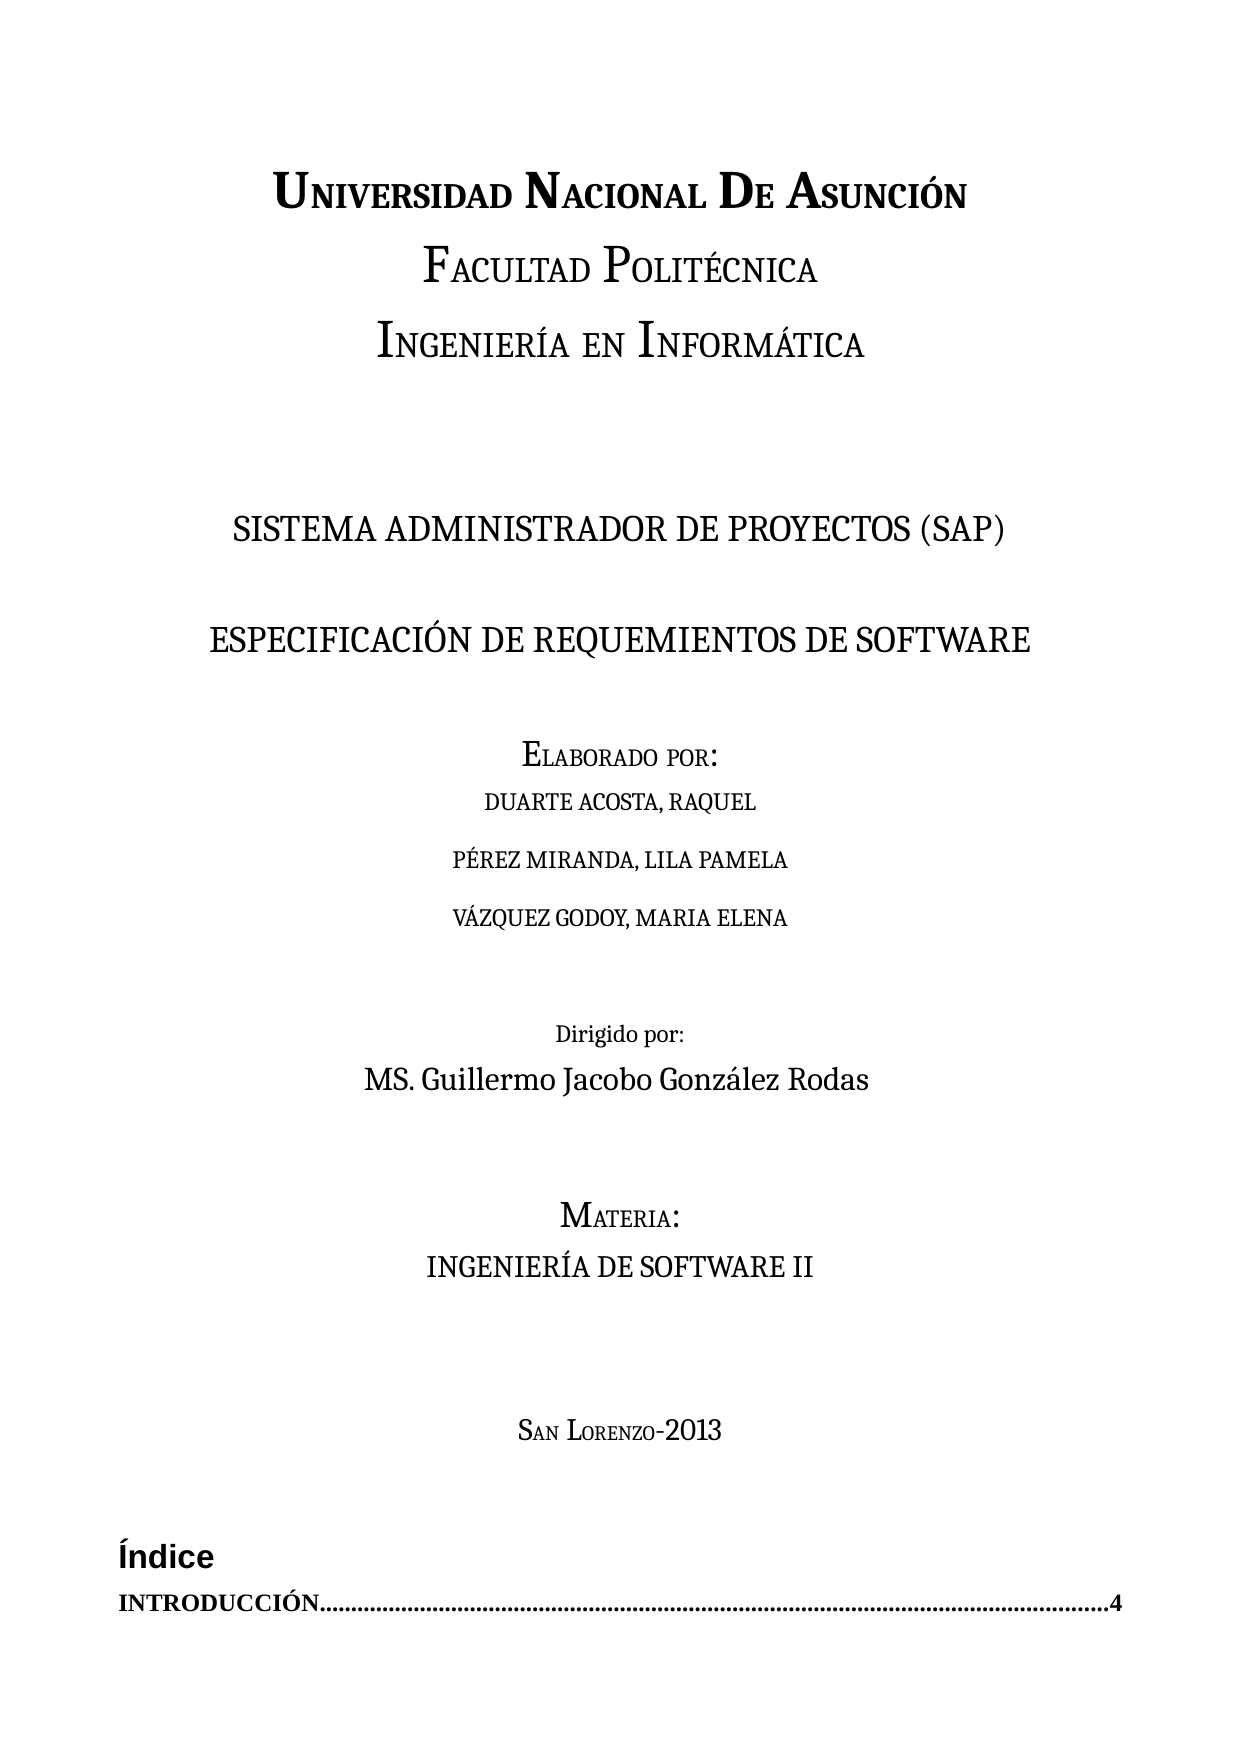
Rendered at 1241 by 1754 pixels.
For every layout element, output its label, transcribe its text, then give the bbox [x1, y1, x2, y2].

text Universidad Nacional De Asunción [118, 159, 1122, 222]
text San Lorenzo-2013 [118, 1412, 1122, 1448]
text Materia: [118, 1194, 1122, 1237]
text INTRODUCCIÓN 4 [118, 1588, 1122, 1617]
text DUARTE ACOSTA, RAQUEL [118, 788, 1122, 817]
text VÁZQUEZ GODOY, MARIA ELENA [118, 904, 1122, 932]
text Facultad Politécnica [118, 234, 1122, 296]
text INGENIERÍA DE SOFTWARE II [118, 1250, 1122, 1286]
subtitle Índice [118, 1537, 1122, 1576]
text SISTEMA ADMINISTRADOR DE PROYECTOS (SAP) [118, 507, 1122, 551]
text Elaborado por: [118, 732, 1122, 775]
text PÉREZ MIRANDA, LILA PAMELA [118, 846, 1122, 874]
text ESPECIFICACIÓN DE REQUEMIENTOS DE SOFTWARE [118, 619, 1122, 662]
text Ingeniería en Informática [118, 309, 1122, 371]
text Dirigido por: [118, 1019, 1122, 1048]
text MS. Guillermo Jacobo González Rodas [118, 1061, 1122, 1099]
